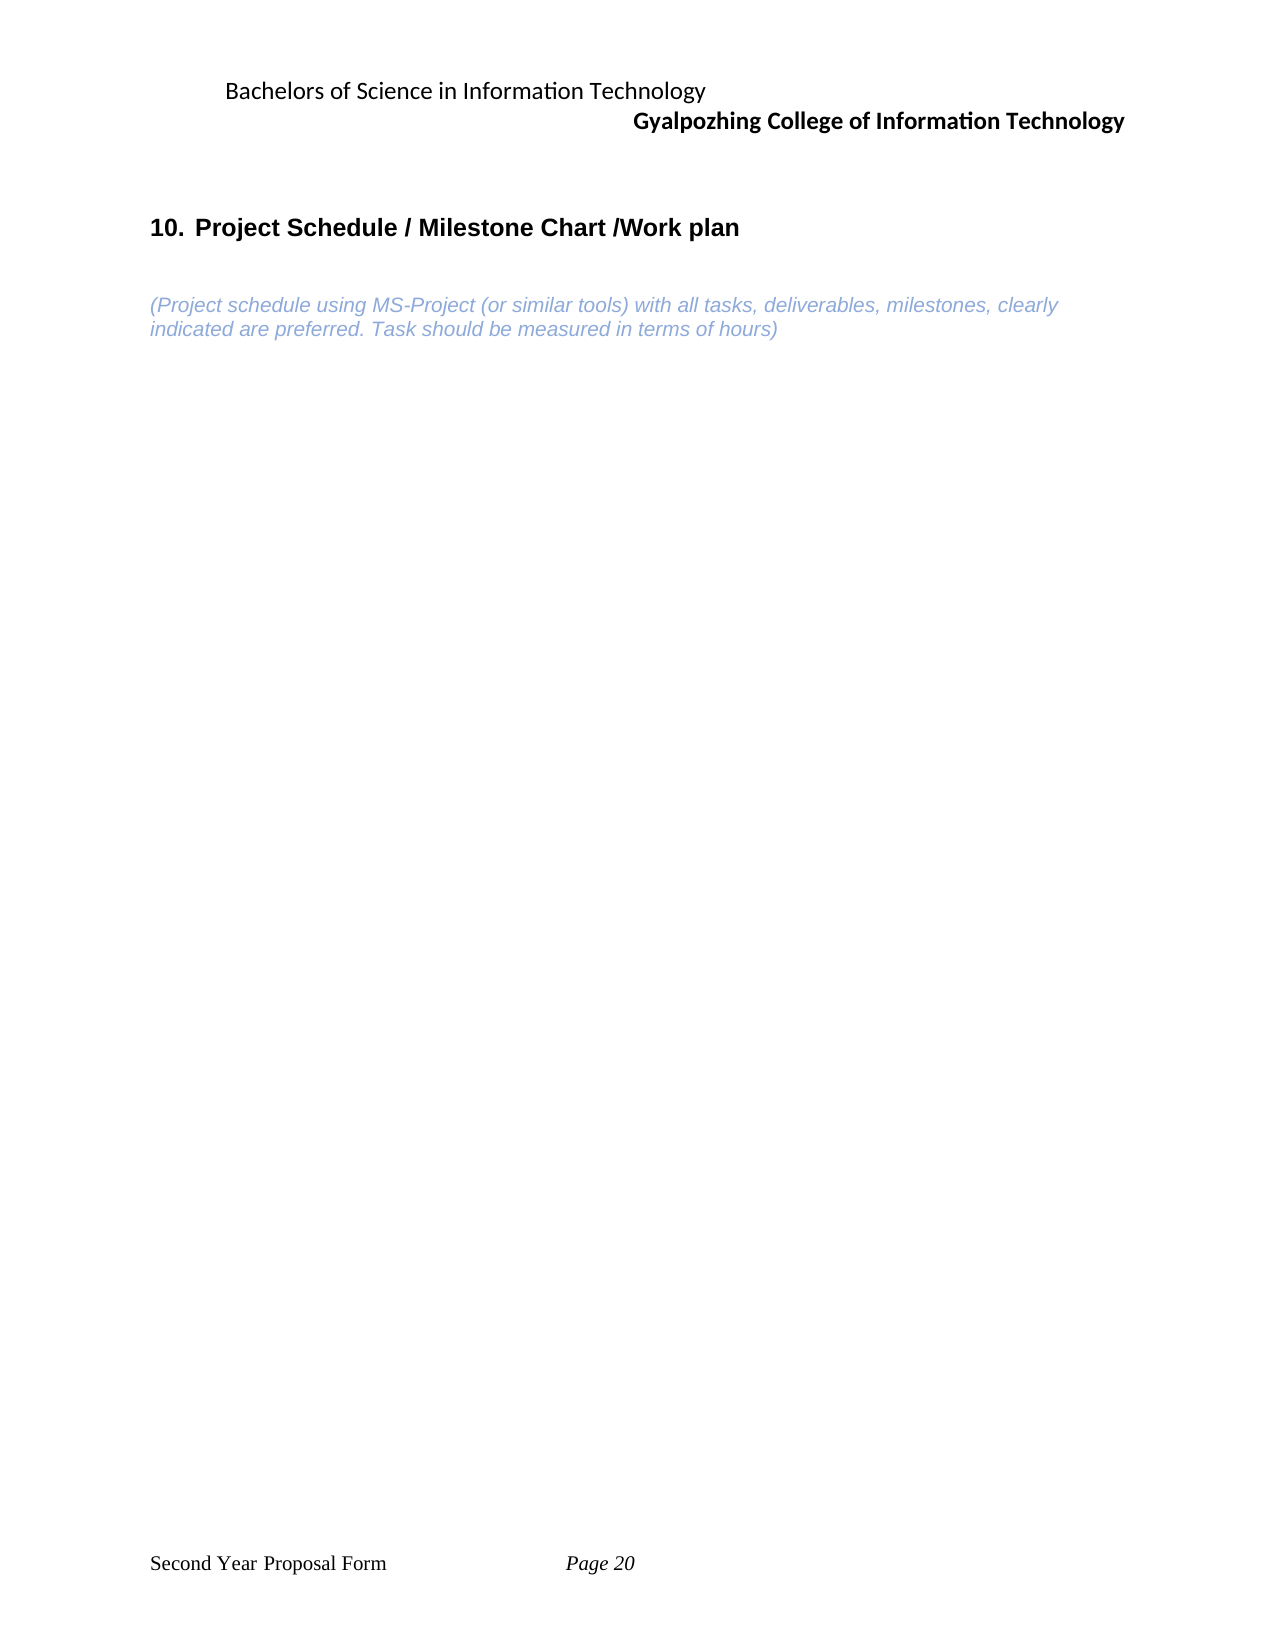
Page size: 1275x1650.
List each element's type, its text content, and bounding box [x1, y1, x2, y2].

text (Project schedule using MS-Project (or similar tools) with all tasks, deliverables, milestones, clearly indicated are preferred. Task should be measured in terms of hours) [150, 293, 1125, 341]
subtitle 10. Project Schedule / Milestone Chart /Work plan [150, 212, 1125, 241]
